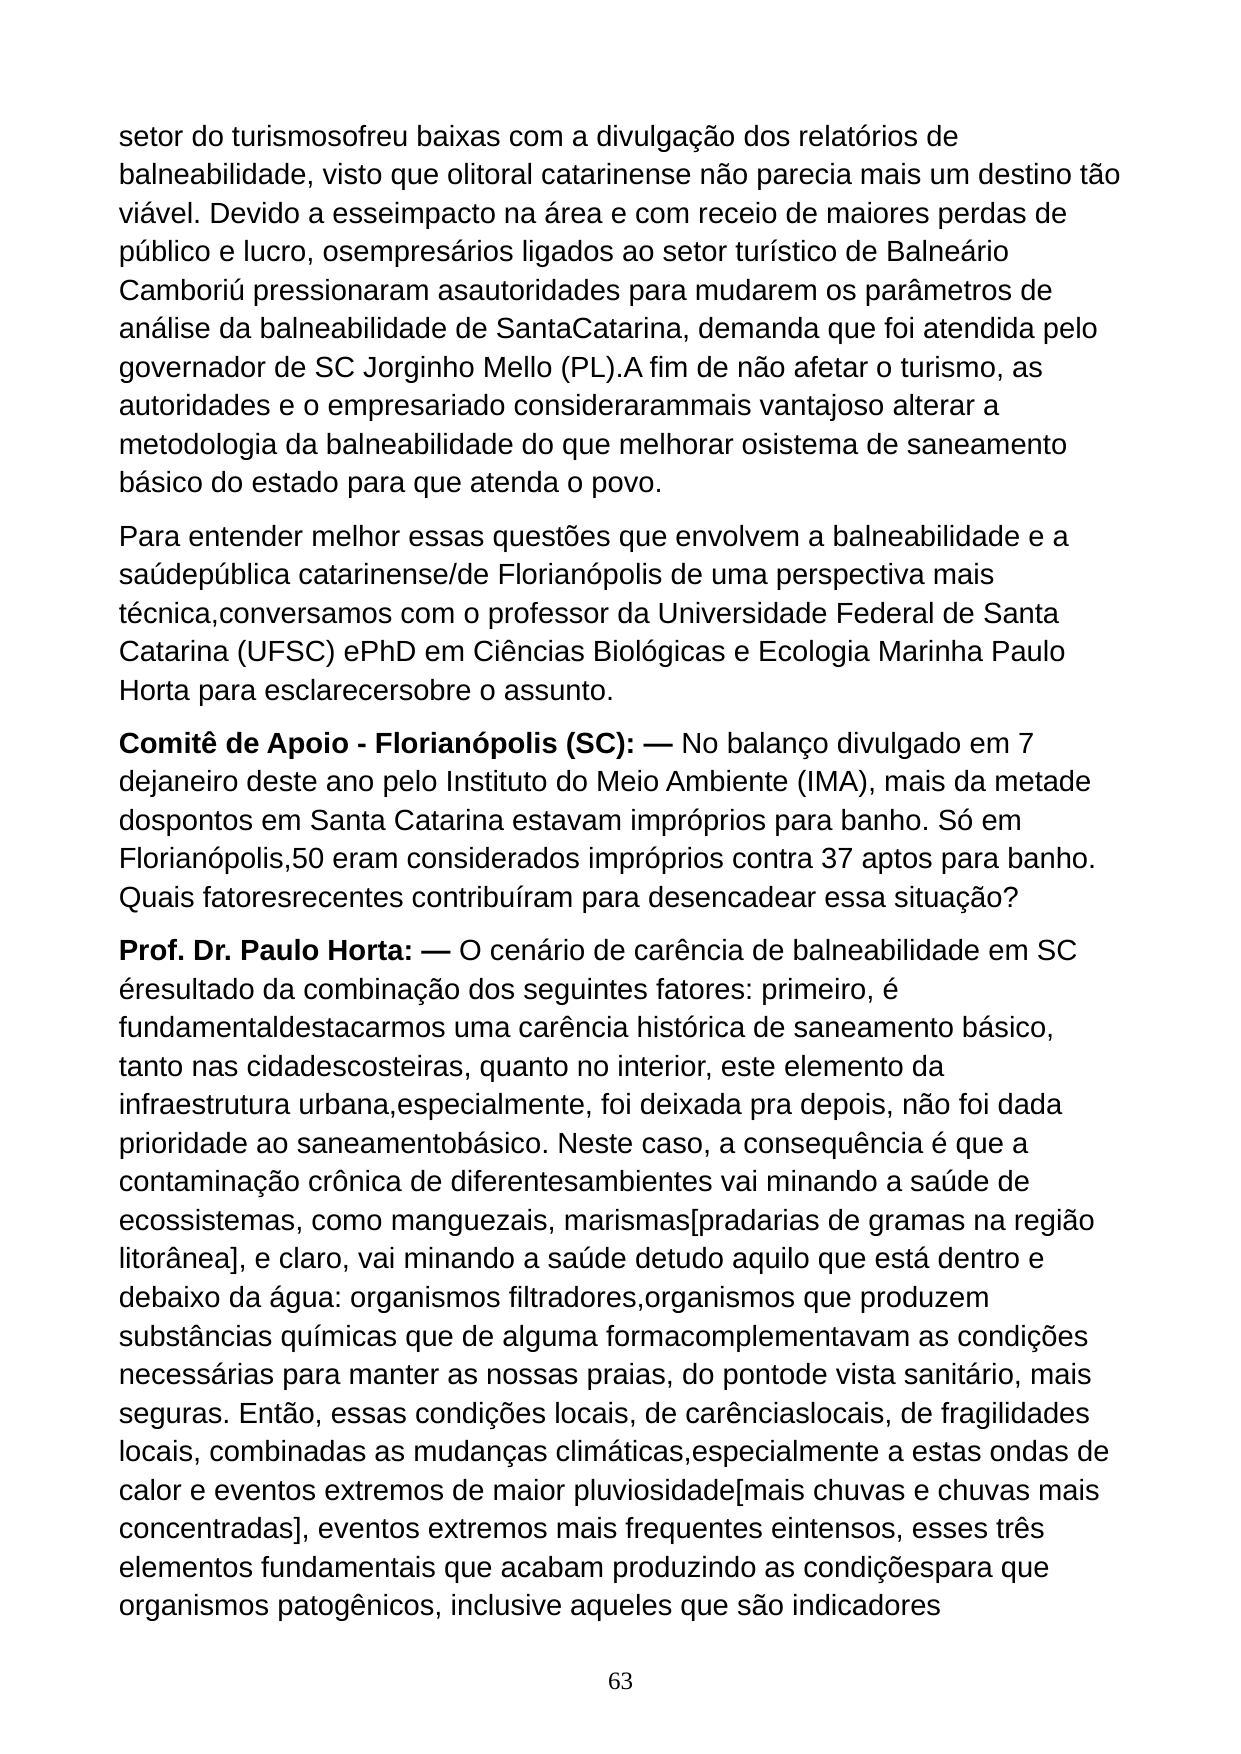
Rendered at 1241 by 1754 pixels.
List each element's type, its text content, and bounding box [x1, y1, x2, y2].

text Para entender melhor essas questões que envolvem a balneabilidade e a saúdepública catarinense/de Florianópolis de uma perspectiva mais técnica,conversamos com o professor da Universidade Federal de Santa Catarina (UFSC) ePhD em Ciências Biológicas e Ecologia Marinha Paulo Horta para esclarecersobre o assunto. [118, 518, 1122, 706]
text Prof. Dr. Paulo Horta: — O cenário de carência de balneabilidade em SC éresultado da combinação dos seguintes fatores: primeiro, é fundamentaldestacarmos uma carência histórica de saneamento básico, tanto nas cidadescosteiras, quanto no interior, este elemento da infraestrutura urbana,especialmente, foi deixada pra depois, não foi dada prioridade ao saneamentobásico. Neste caso, a consequência é que a contaminação crônica de diferentesambientes vai minando a saúde de ecossistemas, como manguezais, marismas[pradarias de gramas na região litorânea], e claro, vai minando a saúde detudo aquilo que está dentro e debaixo da água: organismos filtradores,organismos que produzem substâncias químicas que de alguma formacomplementavam as condições necessárias para manter as nossas praias, do pontode vista sanitário, mais seguras. Então, essas condições locais, de carênciaslocais, de fragilidades locais, combinadas as mudanças climáticas,especialmente a estas ondas de calor e eventos extremos de maior pluviosidade[mais chuvas e chuvas mais concentradas], eventos extremos mais frequentes eintensos, esses três elementos fundamentais que acabam produzindo as condiçõespara que organismos patogênicos, inclusive aqueles que são indicadores [118, 933, 1122, 1622]
text setor do turismosofreu baixas com a divulgação dos relatórios de balneabilidade, visto que olitoral catarinense não parecia mais um destino tão viável. Devido a esseimpacto na área e com receio de maiores perdas de público e lucro, osempresários ligados ao setor turístico de Balneário Camboriú pressionaram asautoridades para mudarem os parâmetros de análise da balneabilidade de SantaCatarina, demanda que foi atendida pelo governador de SC Jorginho Mello (PL).A fim de não afetar o turismo, as autoridades e o empresariado considerarammais vantajoso alterar a metodologia da balneabilidade do que melhorar osistema de saneamento básico do estado para que atenda o povo. [118, 118, 1122, 499]
text Comitê de Apoio - Florianópolis (SC): — No balanço divulgado em 7 dejaneiro deste ano pelo Instituto do Meio Ambiente (IMA), mais da metade dospontos em Santa Catarina estavam impróprios para banho. Só em Florianópolis,50 eram considerados impróprios contra 37 aptos para banho. Quais fatoresrecentes contribuíram para desencadear essa situação? [118, 726, 1122, 913]
